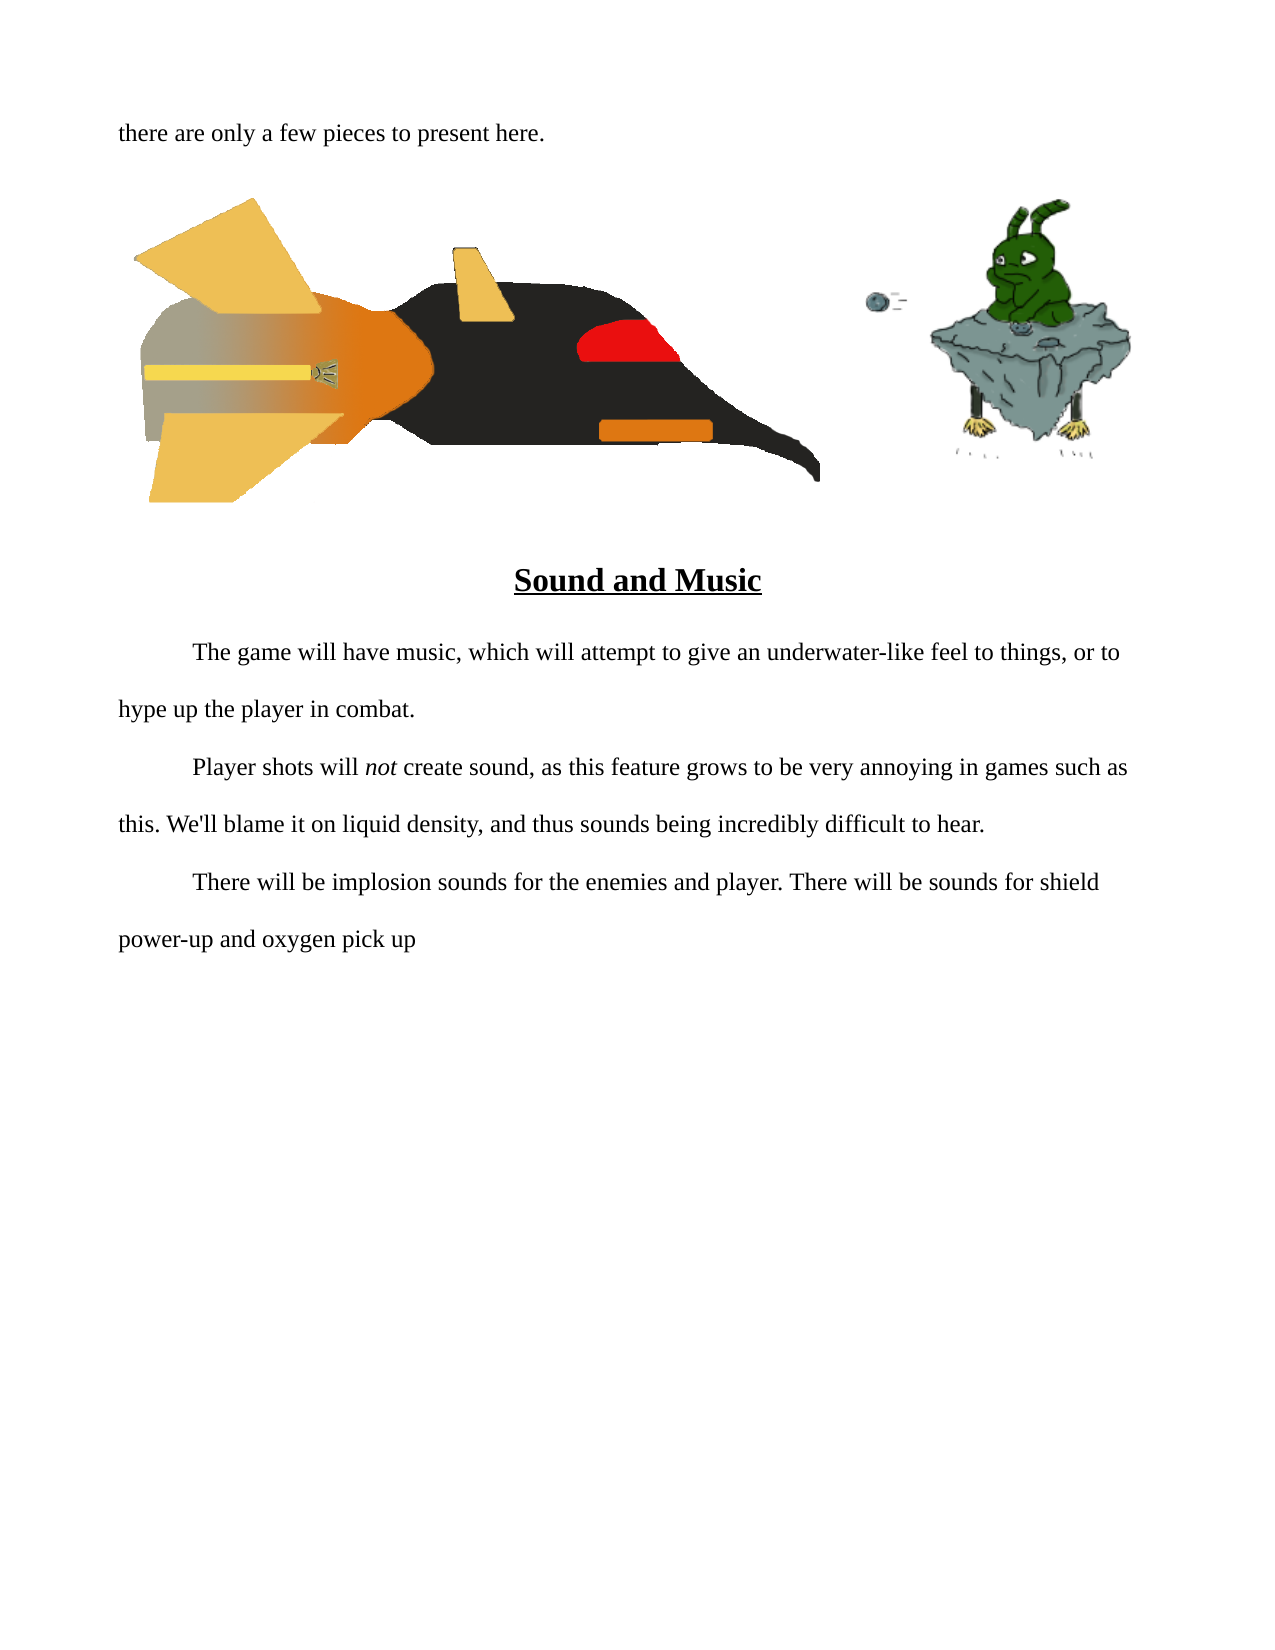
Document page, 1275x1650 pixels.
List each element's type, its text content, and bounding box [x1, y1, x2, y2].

text there are only a few pieces to present here. [118, 118, 1157, 147]
text Player shots will not create sound, as this feature grows to be very annoying in games such as this. We'll blame it on liquid density, and thus sounds being incredibly difficult to hear. [118, 752, 1157, 838]
text There will be implosion sounds for the enemies and player. There will be sounds for shield power-up and oxygen pick up [118, 867, 1157, 953]
text Sound and Music [118, 560, 1157, 598]
text The game will have music, which will attempt to give an underwater-like feel to things, or to hype up the player in combat. [118, 637, 1157, 723]
